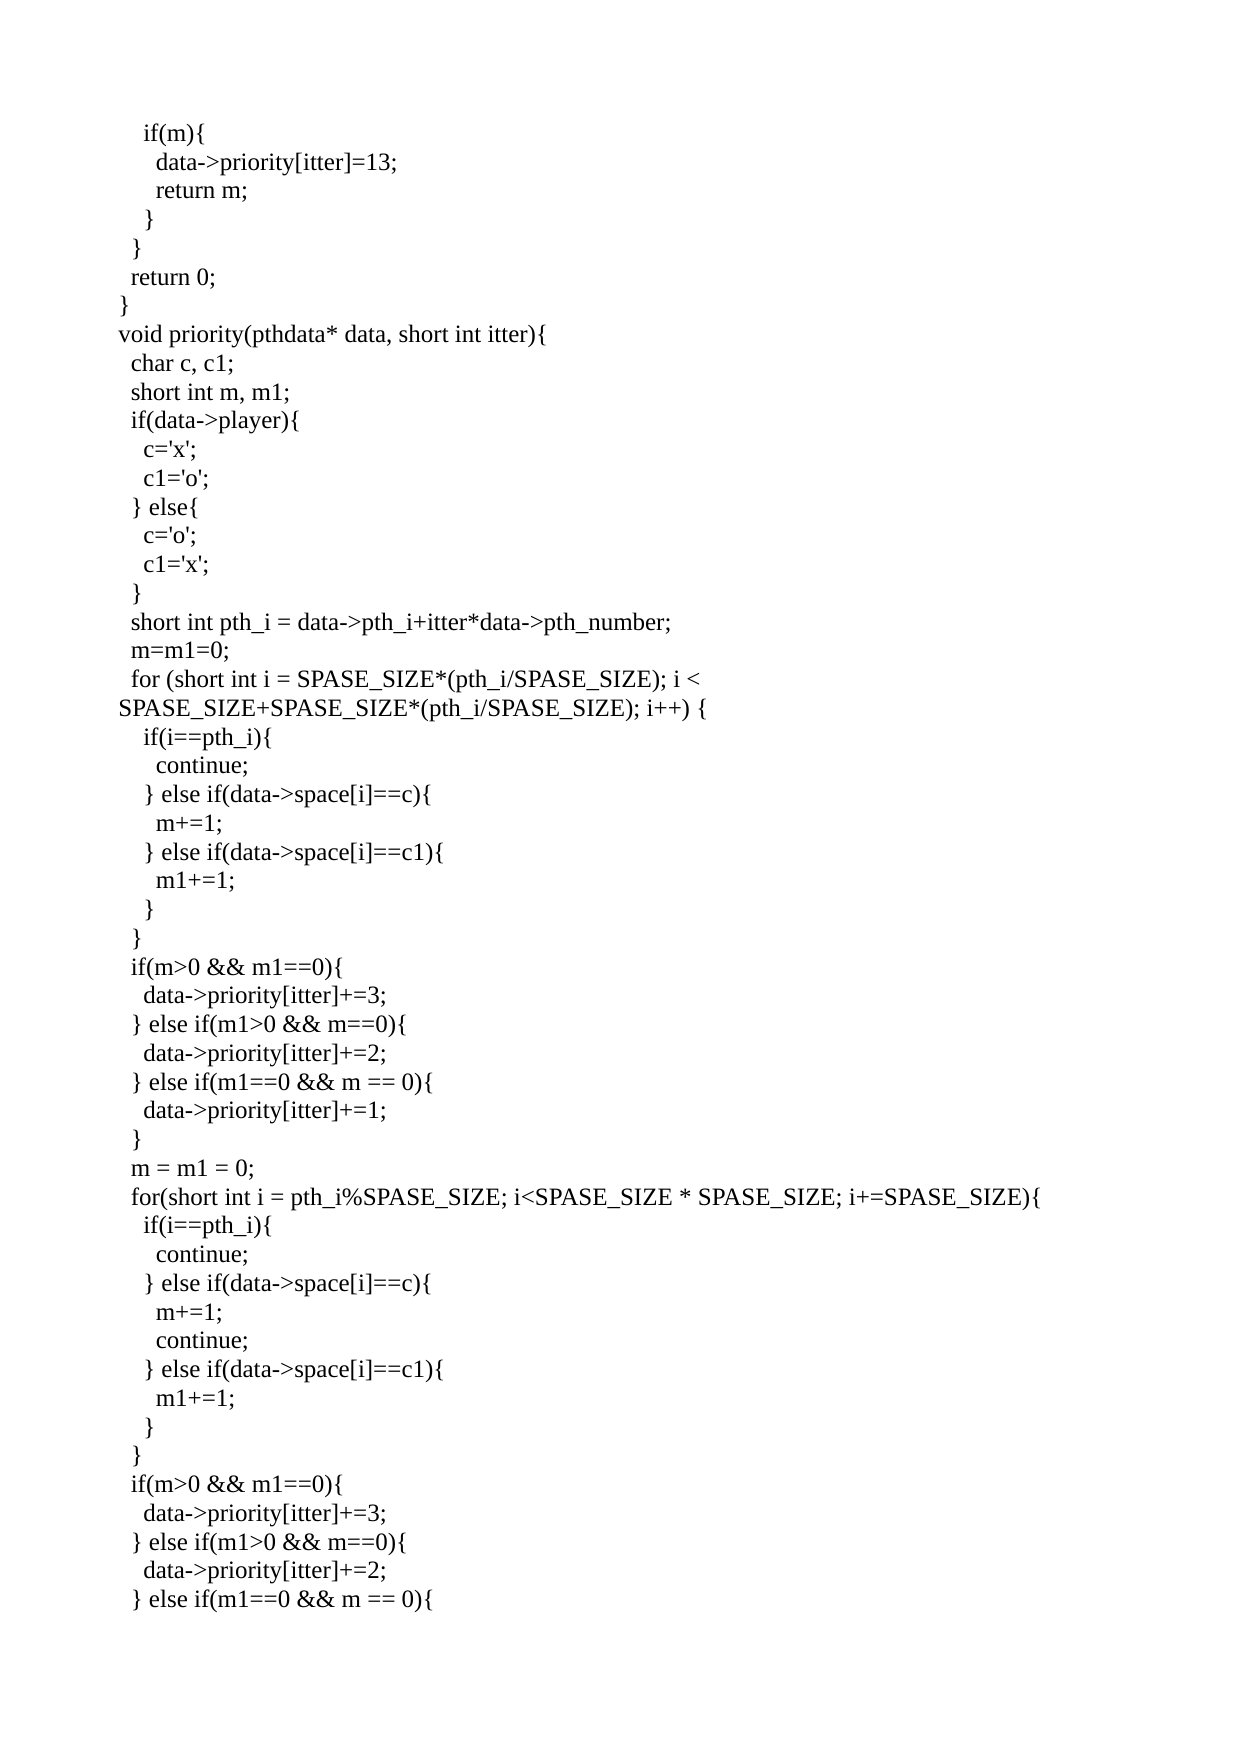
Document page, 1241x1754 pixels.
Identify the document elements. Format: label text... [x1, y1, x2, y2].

text } else if(m1==0 && m == 0){ [118, 1584, 1122, 1613]
text } else if(m1>0 && m==0){ [118, 1009, 1122, 1038]
text } [118, 204, 1122, 233]
text } [118, 1441, 1122, 1469]
text for (short int i = SPASE_SIZE*(pth_i/SPASE_SIZE); i < SPASE_SIZE+SPASE_SIZE*(pth_i/SPASE_SIZE); i++) { [118, 664, 1122, 722]
text if(m){ [118, 118, 1122, 147]
text c='x'; [118, 434, 1122, 463]
text } else{ [118, 492, 1122, 521]
text continue; [118, 1239, 1122, 1268]
text if(m>0 && m1==0){ [118, 952, 1122, 981]
text return 0; [118, 262, 1122, 291]
text m1+=1; [118, 1383, 1122, 1412]
text if(data->player){ [118, 406, 1122, 434]
text short int m, m1; [118, 377, 1122, 406]
text c='o'; [118, 521, 1122, 549]
text void priority(pthdata* data, short int itter){ [118, 319, 1122, 348]
text data->priority[itter]+=2; [118, 1038, 1122, 1067]
text if(i==pth_i){ [118, 722, 1122, 751]
text c1='o'; [118, 463, 1122, 492]
text data->priority[itter]+=3; [118, 1498, 1122, 1527]
text char c, c1; [118, 348, 1122, 377]
text c1='x'; [118, 549, 1122, 578]
text } [118, 1412, 1122, 1441]
text } [118, 578, 1122, 607]
text } else if(data->space[i]==c1){ [118, 837, 1122, 866]
text data->priority[itter]+=1; [118, 1096, 1122, 1124]
text for(short int i = pth_i%SPASE_SIZE; i<SPASE_SIZE * SPASE_SIZE; i+=SPASE_SIZE){ [118, 1182, 1122, 1211]
text } else if(data->space[i]==c){ [118, 1268, 1122, 1297]
text } else if(data->space[i]==c){ [118, 779, 1122, 808]
text m+=1; [118, 808, 1122, 837]
text m=m1=0; [118, 636, 1122, 664]
text continue; [118, 751, 1122, 779]
text data->priority[itter]+=3; [118, 981, 1122, 1009]
text short int pth_i = data->pth_i+itter*data->pth_number; [118, 607, 1122, 636]
text data->priority[itter]=13; [118, 147, 1122, 176]
text continue; [118, 1326, 1122, 1354]
text } [118, 923, 1122, 952]
text m+=1; [118, 1297, 1122, 1326]
text } [118, 894, 1122, 923]
text m1+=1; [118, 866, 1122, 894]
text } else if(data->space[i]==c1){ [118, 1354, 1122, 1383]
text } [118, 1124, 1122, 1153]
text } else if(m1==0 && m == 0){ [118, 1067, 1122, 1096]
text if(i==pth_i){ [118, 1211, 1122, 1239]
text data->priority[itter]+=2; [118, 1556, 1122, 1584]
text return m; [118, 176, 1122, 204]
text m = m1 = 0; [118, 1153, 1122, 1182]
text } [118, 233, 1122, 262]
text } else if(m1>0 && m==0){ [118, 1527, 1122, 1556]
text if(m>0 && m1==0){ [118, 1469, 1122, 1498]
text } [118, 291, 1122, 319]
